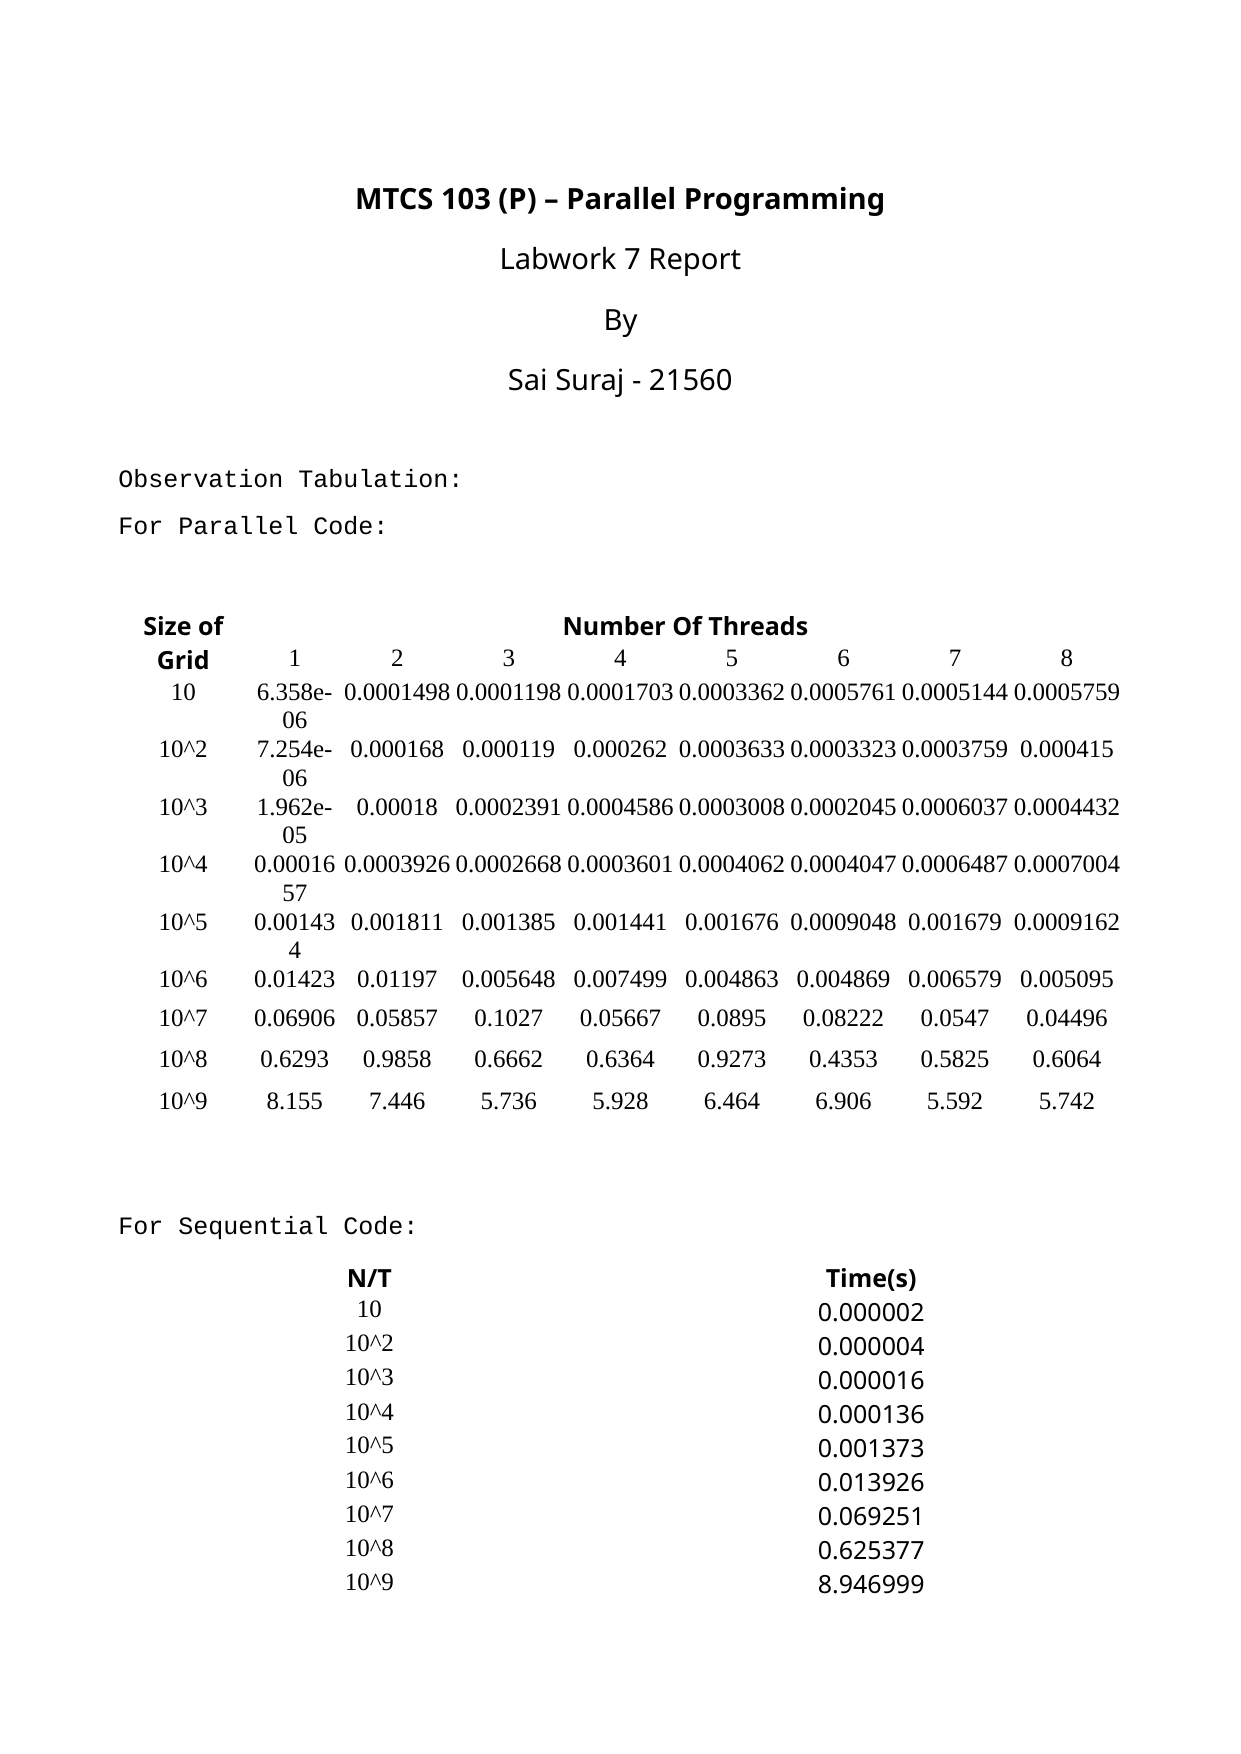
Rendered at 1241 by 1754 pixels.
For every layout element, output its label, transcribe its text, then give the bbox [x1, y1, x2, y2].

table_cell 0.0003362 [676, 677, 787, 734]
table_cell 7.446 [341, 1086, 453, 1127]
table_cell 10^4 [118, 1397, 620, 1431]
table_cell 0.6662 [453, 1044, 564, 1086]
table_cell 10^8 [118, 1533, 620, 1567]
table_cell 1.962e-05 [248, 792, 341, 849]
table_cell 1 [248, 643, 341, 677]
table_cell 0.1027 [453, 1004, 564, 1044]
table_cell 0.0001498 [341, 677, 453, 734]
table_cell 0.01423 [248, 964, 341, 1003]
table_cell 10^8 [118, 1044, 248, 1086]
table_cell 10^3 [118, 792, 248, 849]
table_cell 0.000002 [620, 1294, 1122, 1328]
text Labwork 7 Report [118, 238, 1122, 278]
table_cell 0.000262 [564, 734, 676, 792]
table_cell 0.06906 [248, 1004, 341, 1044]
table_header N/T [118, 1260, 620, 1294]
text Sai Suraj - 21560 [118, 359, 1122, 399]
table_cell 0.000004 [620, 1329, 1122, 1362]
table_cell 6.906 [788, 1086, 899, 1127]
table_cell 5.928 [564, 1086, 676, 1127]
table_cell 0.08222 [788, 1004, 899, 1044]
table_cell 0.5825 [899, 1044, 1011, 1086]
table_cell 5.742 [1011, 1086, 1123, 1127]
table_cell 10^6 [118, 964, 248, 1003]
table_cell 10^7 [118, 1004, 248, 1044]
table_cell 0.0001198 [453, 677, 564, 734]
table_cell 0.0004432 [1011, 792, 1123, 849]
table_cell 0.0002045 [788, 792, 899, 849]
table_cell 8.155 [248, 1086, 341, 1127]
table_cell 0.0004047 [788, 849, 899, 907]
table_cell 0.05857 [341, 1004, 453, 1044]
table_cell 0.0003601 [564, 849, 676, 907]
table_cell 0.0005144 [899, 677, 1011, 734]
table_cell 0.05667 [564, 1004, 676, 1044]
table_header Number Of Threads [248, 609, 1123, 643]
text For Parallel Code: [118, 514, 1122, 542]
table_cell 0.6064 [1011, 1044, 1123, 1086]
table_cell 0.0003633 [676, 734, 787, 792]
table_cell 0.005095 [1011, 964, 1123, 1003]
table_cell 0.069251 [620, 1499, 1122, 1533]
table_cell 10^5 [118, 907, 248, 964]
table_cell 0.000415 [1011, 734, 1123, 792]
table_cell 0.000136 [620, 1397, 1122, 1431]
table_cell 0.000168 [341, 734, 453, 792]
table_cell 10^3 [118, 1363, 620, 1397]
table_cell 0.01197 [341, 964, 453, 1003]
text By [118, 299, 1122, 338]
table_cell 10^2 [118, 1329, 620, 1362]
table_cell 6 [788, 643, 899, 677]
table_cell 0.000119 [453, 734, 564, 792]
table_cell 0.04496 [1011, 1004, 1123, 1044]
table_cell 10^4 [118, 849, 248, 907]
table_cell 0.0006037 [899, 792, 1011, 849]
table_cell 0.001811 [341, 907, 453, 964]
table_cell 0.001441 [564, 907, 676, 964]
text For Sequential Code: [118, 1213, 1122, 1242]
table_cell 0.6364 [564, 1044, 676, 1086]
table_cell 3 [453, 643, 564, 677]
table_cell 6.464 [676, 1086, 787, 1127]
table_cell 0.0001657 [248, 849, 341, 907]
table_cell 4 [564, 643, 676, 677]
table_cell 0.0895 [676, 1004, 787, 1044]
text Observation Tabulation: [118, 467, 1122, 495]
table_cell 0.004863 [676, 964, 787, 1003]
table_cell 0.0006487 [899, 849, 1011, 907]
table_cell 0.0007004 [1011, 849, 1123, 907]
table_cell 0.0005761 [788, 677, 899, 734]
table_cell 0.005648 [453, 964, 564, 1003]
table_cell 0.0002668 [453, 849, 564, 907]
table_cell 5.592 [899, 1086, 1011, 1127]
table_cell 0.0003323 [788, 734, 899, 792]
table_cell 0.00018 [341, 792, 453, 849]
table_cell 0.4353 [788, 1044, 899, 1086]
table_cell 5 [676, 643, 787, 677]
table_cell 8 [1011, 643, 1123, 677]
table_cell 10 [118, 677, 248, 734]
table_cell 0.0002391 [453, 792, 564, 849]
table_cell 0.0003008 [676, 792, 787, 849]
table_cell 2 [341, 643, 453, 677]
table_cell 10^9 [118, 1567, 620, 1601]
table_cell 7.254e-06 [248, 734, 341, 792]
table_cell 0.0003926 [341, 849, 453, 907]
table_cell 0.001385 [453, 907, 564, 964]
table_cell 0.0004062 [676, 849, 787, 907]
table_cell 0.9858 [341, 1044, 453, 1086]
table_cell 10^5 [118, 1431, 620, 1465]
table_cell 10^7 [118, 1499, 620, 1533]
table_cell 5.736 [453, 1086, 564, 1127]
table_cell 0.001679 [899, 907, 1011, 964]
table_cell 10 [118, 1294, 620, 1328]
table_cell 0.0004586 [564, 792, 676, 849]
table_cell 0.0001703 [564, 677, 676, 734]
table_cell 0.001676 [676, 907, 787, 964]
table_cell 0.004869 [788, 964, 899, 1003]
table_cell 7 [899, 643, 1011, 677]
table_cell 0.625377 [620, 1533, 1122, 1567]
text MTCS 103 (P) – Parallel Programming [118, 178, 1122, 218]
table_cell 0.0009048 [788, 907, 899, 964]
table_cell 0.013926 [620, 1465, 1122, 1499]
table_cell 10^6 [118, 1465, 620, 1499]
table_cell 0.0003759 [899, 734, 1011, 792]
table_header Time(s) [620, 1260, 1122, 1294]
table_cell 8.946999 [620, 1567, 1122, 1601]
table_cell 0.0009162 [1011, 907, 1123, 964]
table_cell 0.001434 [248, 907, 341, 964]
table_cell 0.9273 [676, 1044, 787, 1086]
table_cell 0.000016 [620, 1363, 1122, 1397]
table_header Size of Grid [118, 609, 248, 677]
table_cell 0.0005759 [1011, 677, 1123, 734]
table_cell 0.6293 [248, 1044, 341, 1086]
table_cell 6.358e-06 [248, 677, 341, 734]
table_cell 0.007499 [564, 964, 676, 1003]
table_cell 0.0547 [899, 1004, 1011, 1044]
table_cell 10^9 [118, 1086, 248, 1127]
table_cell 0.001373 [620, 1431, 1122, 1465]
table_cell 0.006579 [899, 964, 1011, 1003]
table_cell 10^2 [118, 734, 248, 792]
